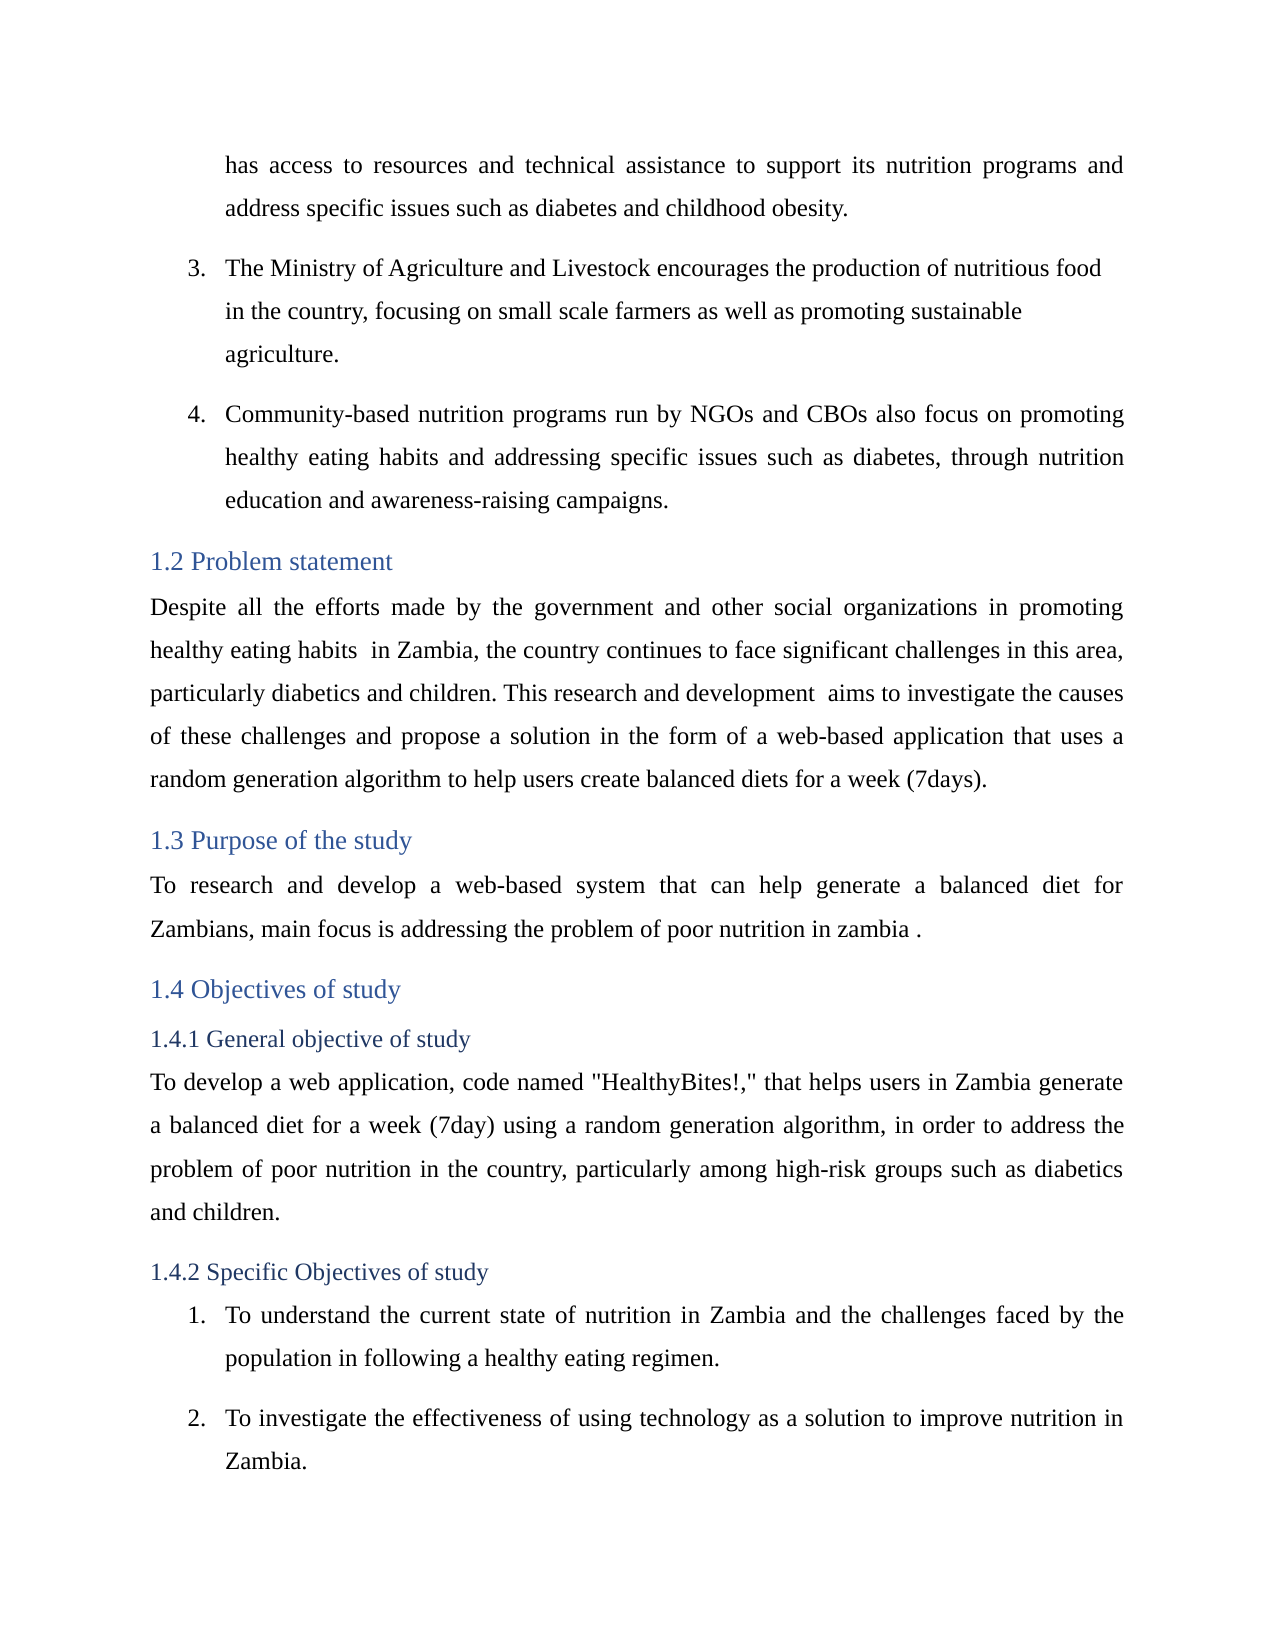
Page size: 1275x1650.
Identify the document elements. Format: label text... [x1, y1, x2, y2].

list To understand the current state of nutrition in Zambia and the challenges faced by the population in following a healthy eating regimen. [187, 1300, 1125, 1372]
text To research and develop a web-based system that can help generate a balanced diet for Zambians, main focus is addressing the problem of poor nutrition in zambia . [150, 871, 1125, 942]
text Despite all the efforts made by the government and other social organizations in promoting healthy eating habits in Zambia, the country continues to face significant challenges in this area, particularly diabetics and children. This research and development aims to investigate the causes of these challenges and propose a solution in the form of a web-based application that uses a random generation algorithm to help users create balanced diets for a week (7days). [150, 592, 1125, 793]
text To develop a web application, code named "HealthyBites!," that helps users in Zambia generate a balanced diet for a week (7day) using a random generation algorithm, in order to address the problem of poor nutrition in the country, particularly among high-risk groups such as diabetics and children. [150, 1067, 1125, 1226]
subtitle 1.4 Objectives of study [150, 973, 1125, 1005]
subtitle 1.4.2 Specific Objectives of study [150, 1257, 1125, 1285]
list has access to resources and technical assistance to support its nutrition programs and address specific issues such as diabetes and childhood obesity. [187, 150, 1125, 222]
subtitle 1.3 Purpose of the study [150, 824, 1125, 855]
subtitle 1.2 Problem statement [150, 545, 1125, 576]
list Community-based nutrition programs run by NGOs and CBOs also focus on promoting healthy eating habits and addressing specific issues such as diabetes, through nutrition education and awareness-raising campaigns. [187, 399, 1125, 514]
list The Ministry of Agriculture and Livestock encourages the production of nutritious food in the country, focusing on small scale farmers as well as promoting sustainable agriculture. [187, 253, 1125, 368]
list To investigate the effectiveness of using technology as a solution to improve nutrition in Zambia. [187, 1403, 1125, 1474]
subtitle 1.4.1 General objective of study [150, 1024, 1125, 1053]
